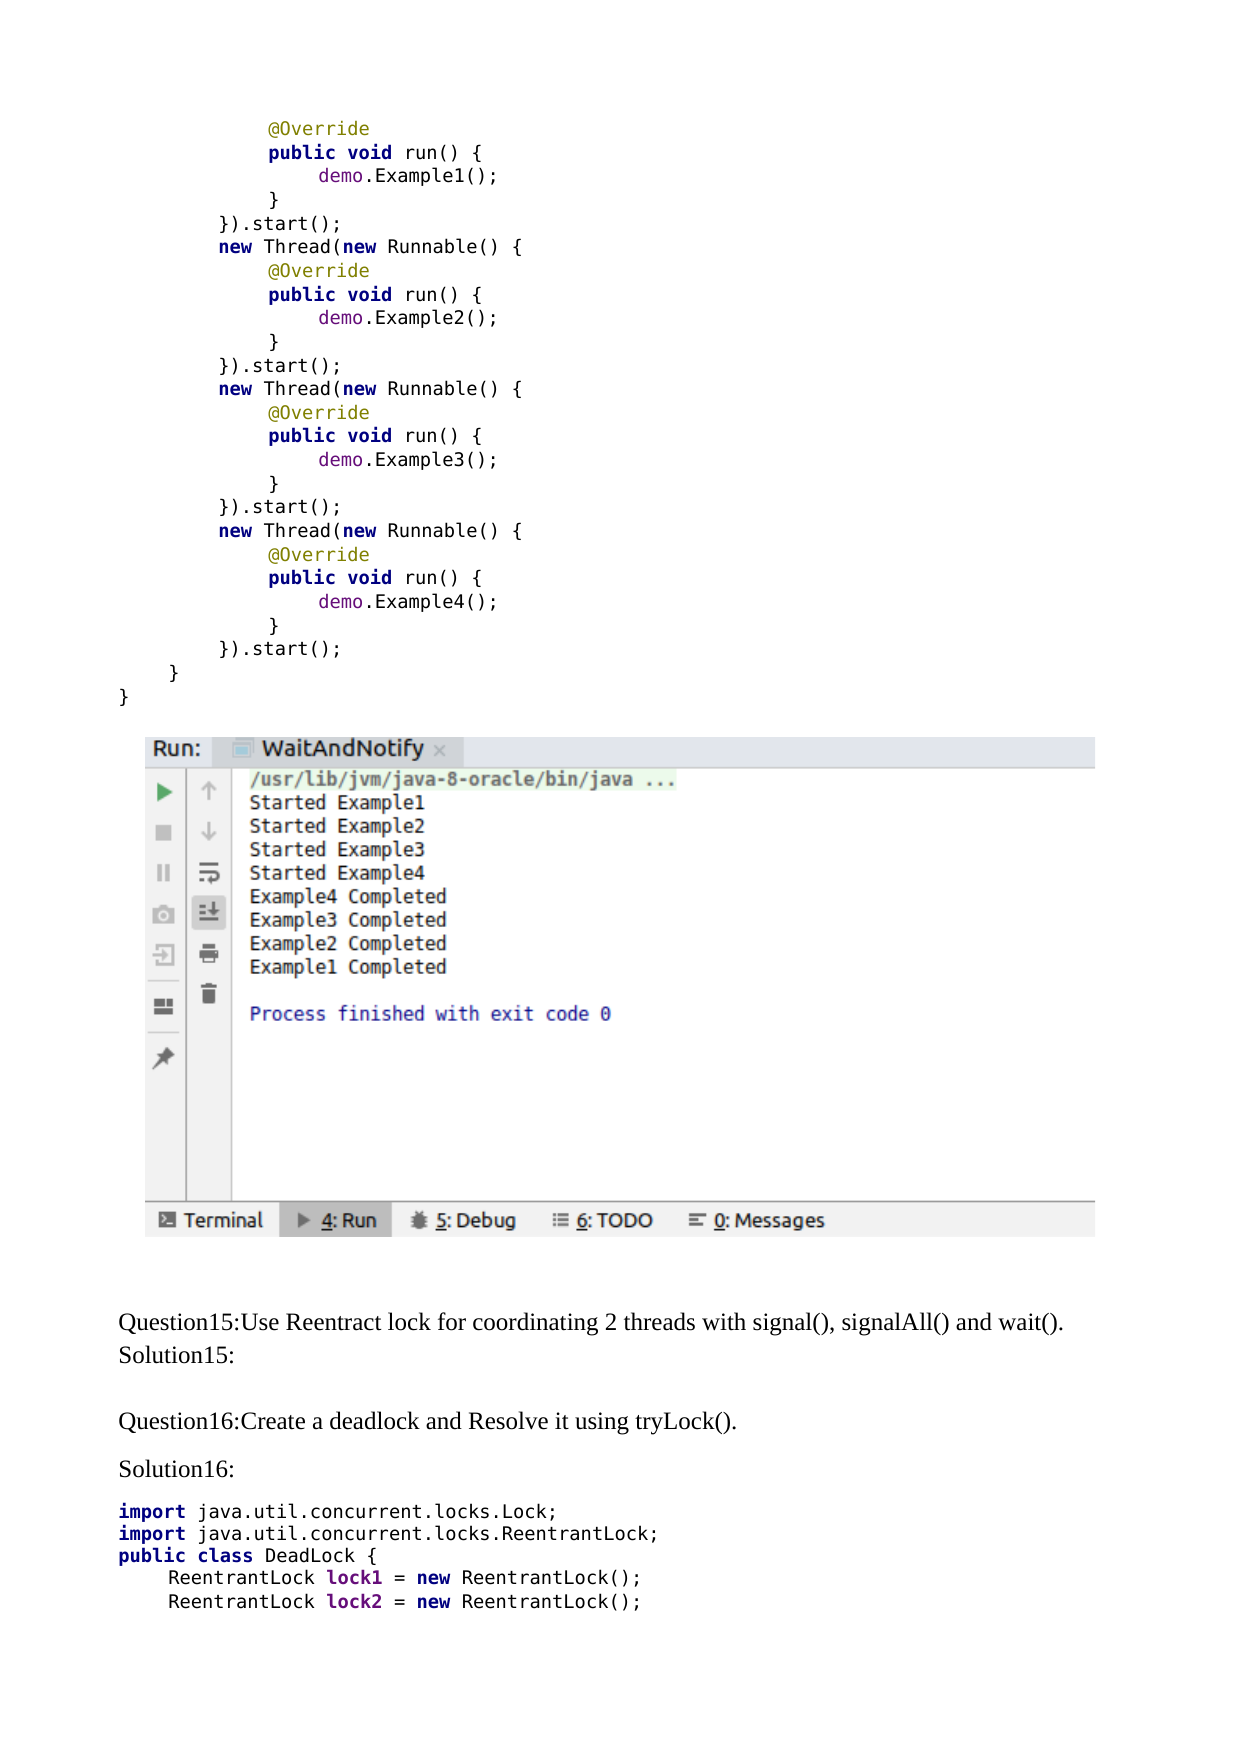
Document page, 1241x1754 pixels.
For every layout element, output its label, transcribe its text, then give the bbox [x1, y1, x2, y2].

text }).start(); [118, 638, 1122, 662]
text }).start(); [118, 496, 1122, 520]
text Question16:Create a deadlock and Resolve it using tryLock(). [118, 1406, 1122, 1435]
text } [118, 189, 1122, 213]
text import java.util.concurrent.locks.Lock; [118, 1502, 1122, 1523]
text new Thread(new Runnable() { [118, 520, 1122, 544]
text @Override [118, 544, 1122, 567]
text public void run() { [118, 567, 1122, 591]
text public void run() { [118, 284, 1122, 307]
text new Thread(new Runnable() { [118, 378, 1122, 402]
text @Override [118, 402, 1122, 426]
text demo.Example1(); [118, 165, 1122, 189]
text } [118, 331, 1122, 354]
text demo.Example3(); [118, 449, 1122, 473]
text ReentrantLock lock1 = new ReentrantLock(); [118, 1567, 1122, 1591]
text ReentrantLock lock2 = new ReentrantLock(); [118, 1591, 1122, 1614]
text public void run() { [118, 142, 1122, 165]
picture [145, 737, 1096, 1237]
text demo.Example2(); [118, 307, 1122, 331]
text }).start(); [118, 354, 1122, 378]
text demo.Example4(); [118, 591, 1122, 615]
text Solution16: [118, 1454, 1122, 1483]
text } [118, 686, 1122, 707]
text import java.util.concurrent.locks.ReentrantLock; [118, 1523, 1122, 1545]
text } [118, 473, 1122, 496]
text } [118, 615, 1122, 638]
text } [118, 662, 1122, 686]
text Solution15: [118, 1340, 1122, 1369]
text @Override [118, 260, 1122, 284]
text @Override [118, 118, 1122, 142]
text Question15:Use Reentract lock for coordinating 2 threads with signal(), signalAll() and wait(). [118, 1307, 1122, 1336]
text public void run() { [118, 426, 1122, 449]
text public class DeadLock { [118, 1545, 1122, 1567]
text }).start(); [118, 213, 1122, 236]
text new Thread(new Runnable() { [118, 236, 1122, 260]
